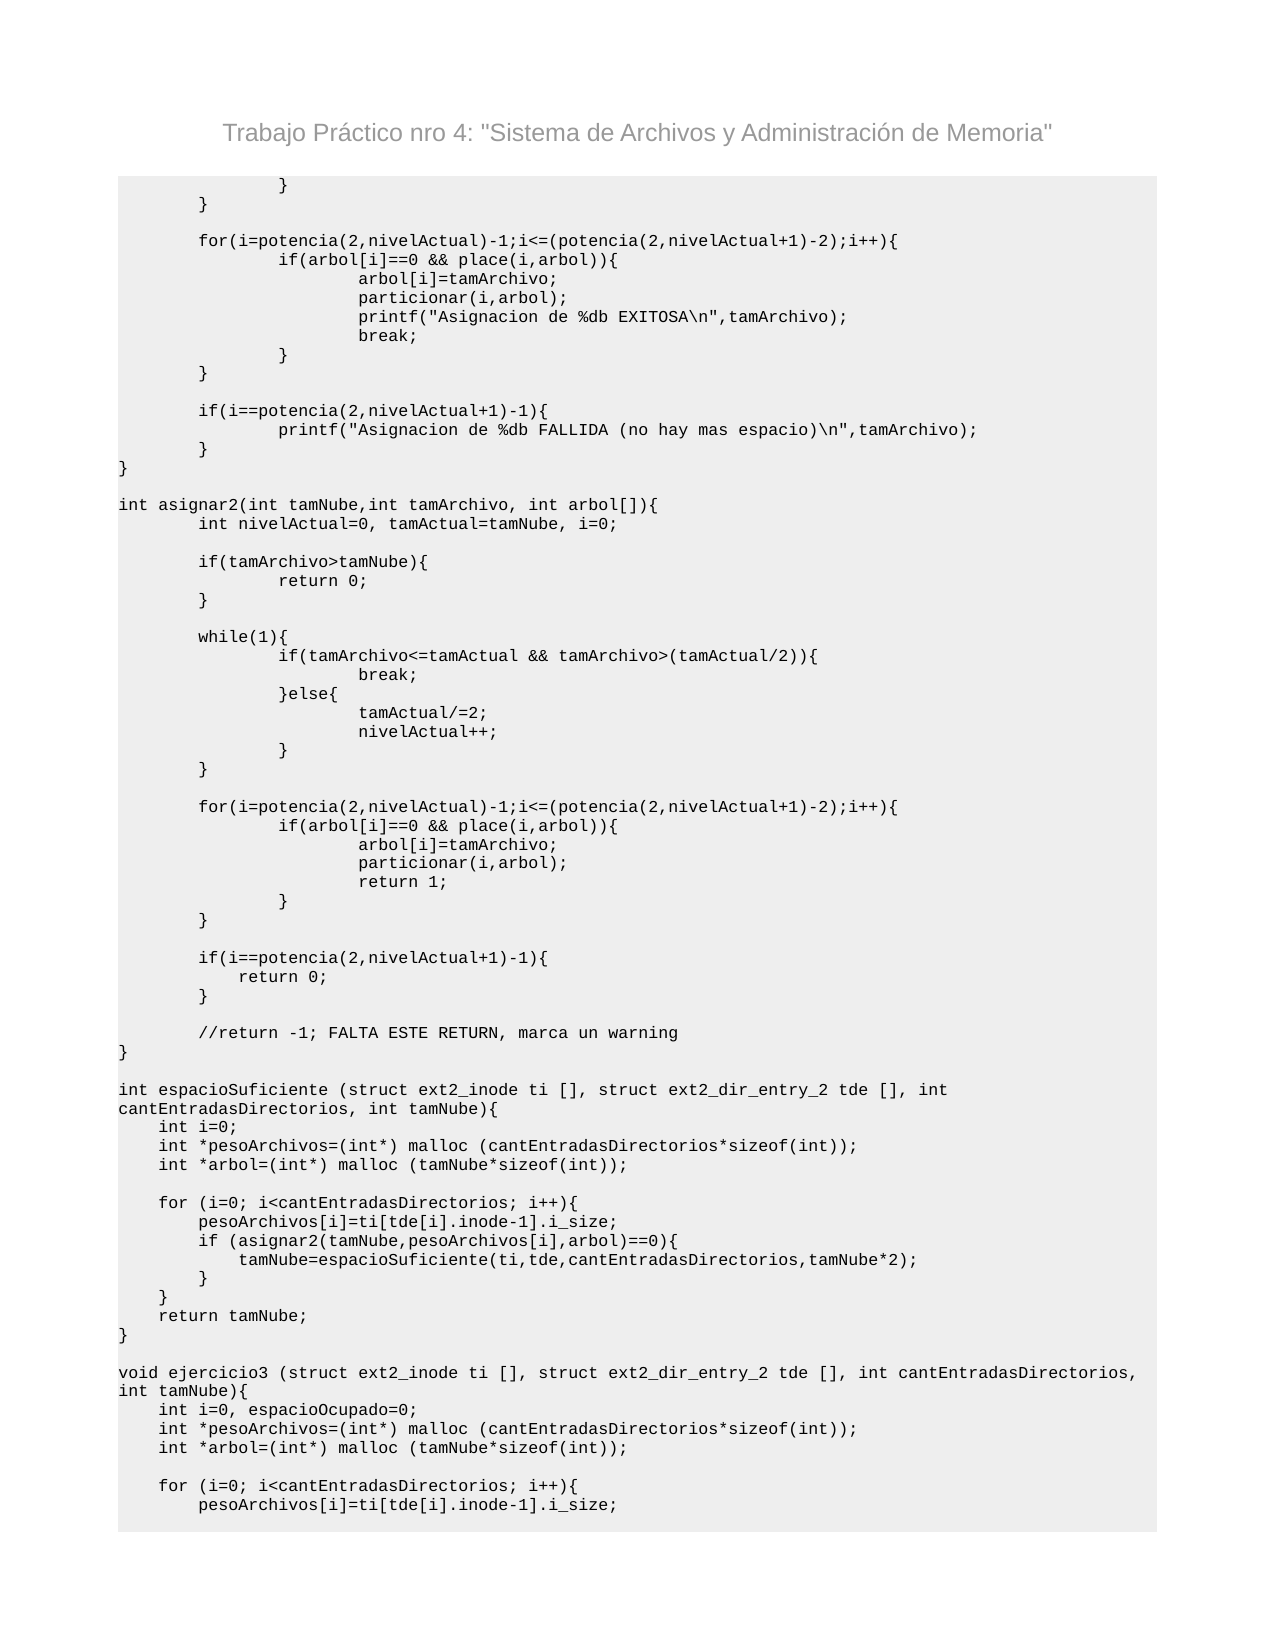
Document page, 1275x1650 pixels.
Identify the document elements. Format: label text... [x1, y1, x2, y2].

text return tamNube; [118, 1308, 1157, 1326]
text } [118, 195, 1157, 214]
text int *pesoArchivos=(int*) malloc (cantEntradasDirectorios*sizeof(int)); [118, 1138, 1157, 1157]
text } [118, 346, 1157, 365]
text int *pesoArchivos=(int*) malloc (cantEntradasDirectorios*sizeof(int)); [118, 1421, 1157, 1439]
text if(tamArchivo<=tamActual && tamArchivo>(tamActual/2)){ [118, 648, 1157, 667]
text for (i=0; i<cantEntradasDirectorios; i++){ [118, 1194, 1157, 1213]
text } [118, 1044, 1157, 1062]
text break; [118, 327, 1157, 346]
text int i=0, espacioOcupado=0; [118, 1402, 1157, 1421]
text arbol[i]=tamArchivo; [118, 836, 1157, 855]
text particionar(i,arbol); [118, 289, 1157, 308]
text } [118, 1326, 1157, 1345]
text int espacioSuficiente (struct ext2_inode ti [], struct ext2_dir_entry_2 tde [], int cantEntradasDirectorios, int tamNube){ [118, 1081, 1157, 1119]
text } [118, 440, 1157, 459]
text for (i=0; i<cantEntradasDirectorios; i++){ [118, 1477, 1157, 1496]
text pesoArchivos[i]=ti[tde[i].inode-1].i_size; [118, 1213, 1157, 1232]
text return 0; [118, 968, 1157, 987]
text pesoArchivos[i]=ti[tde[i].inode-1].i_size; [118, 1496, 1157, 1515]
text } [118, 912, 1157, 931]
text int *arbol=(int*) malloc (tamNube*sizeof(int)); [118, 1439, 1157, 1458]
text int nivelActual=0, tamActual=tamNube, i=0; [118, 516, 1157, 534]
text } [118, 176, 1157, 195]
text tamNube=espacioSuficiente(ti,tde,cantEntradasDirectorios,tamNube*2); [118, 1251, 1157, 1270]
text } [118, 761, 1157, 780]
text particionar(i,arbol); [118, 855, 1157, 874]
text } [118, 893, 1157, 912]
text void ejercicio3 (struct ext2_inode ti [], struct ext2_dir_entry_2 tde [], int cantEntradasDirectorios, int tamNube){ [118, 1364, 1157, 1402]
text } [118, 742, 1157, 761]
text } [118, 1270, 1157, 1289]
text arbol[i]=tamArchivo; [118, 271, 1157, 289]
text if (asignar2(tamNube,pesoArchivos[i],arbol)==0){ [118, 1232, 1157, 1251]
text printf("Asignacion de %db FALLIDA (no hay mas espacio)\n",tamArchivo); [118, 421, 1157, 440]
text if(i==potencia(2,nivelActual+1)-1){ [118, 949, 1157, 968]
text //return -1; FALTA ESTE RETURN, marca un warning [118, 1025, 1157, 1044]
text while(1){ [118, 629, 1157, 648]
text return 1; [118, 874, 1157, 893]
text nivelActual++; [118, 723, 1157, 742]
text int i=0; [118, 1119, 1157, 1138]
text for(i=potencia(2,nivelActual)-1;i<=(potencia(2,nivelActual+1)-2);i++){ [118, 798, 1157, 817]
text } [118, 459, 1157, 478]
text return 0; [118, 572, 1157, 591]
text for(i=potencia(2,nivelActual)-1;i<=(potencia(2,nivelActual+1)-2);i++){ [118, 233, 1157, 252]
text int asignar2(int tamNube,int tamArchivo, int arbol[]){ [118, 497, 1157, 516]
text if(arbol[i]==0 && place(i,arbol)){ [118, 817, 1157, 836]
text if(arbol[i]==0 && place(i,arbol)){ [118, 252, 1157, 271]
text int *arbol=(int*) malloc (tamNube*sizeof(int)); [118, 1157, 1157, 1176]
text if(i==potencia(2,nivelActual+1)-1){ [118, 403, 1157, 421]
text printf("Asignacion de %db EXITOSA\n",tamArchivo); [118, 308, 1157, 327]
text tamActual/=2; [118, 704, 1157, 723]
text } [118, 987, 1157, 1006]
text }else{ [118, 685, 1157, 704]
text if(tamArchivo>tamNube){ [118, 553, 1157, 572]
text } [118, 1289, 1157, 1308]
text } [118, 365, 1157, 384]
text break; [118, 667, 1157, 685]
text } [118, 591, 1157, 610]
